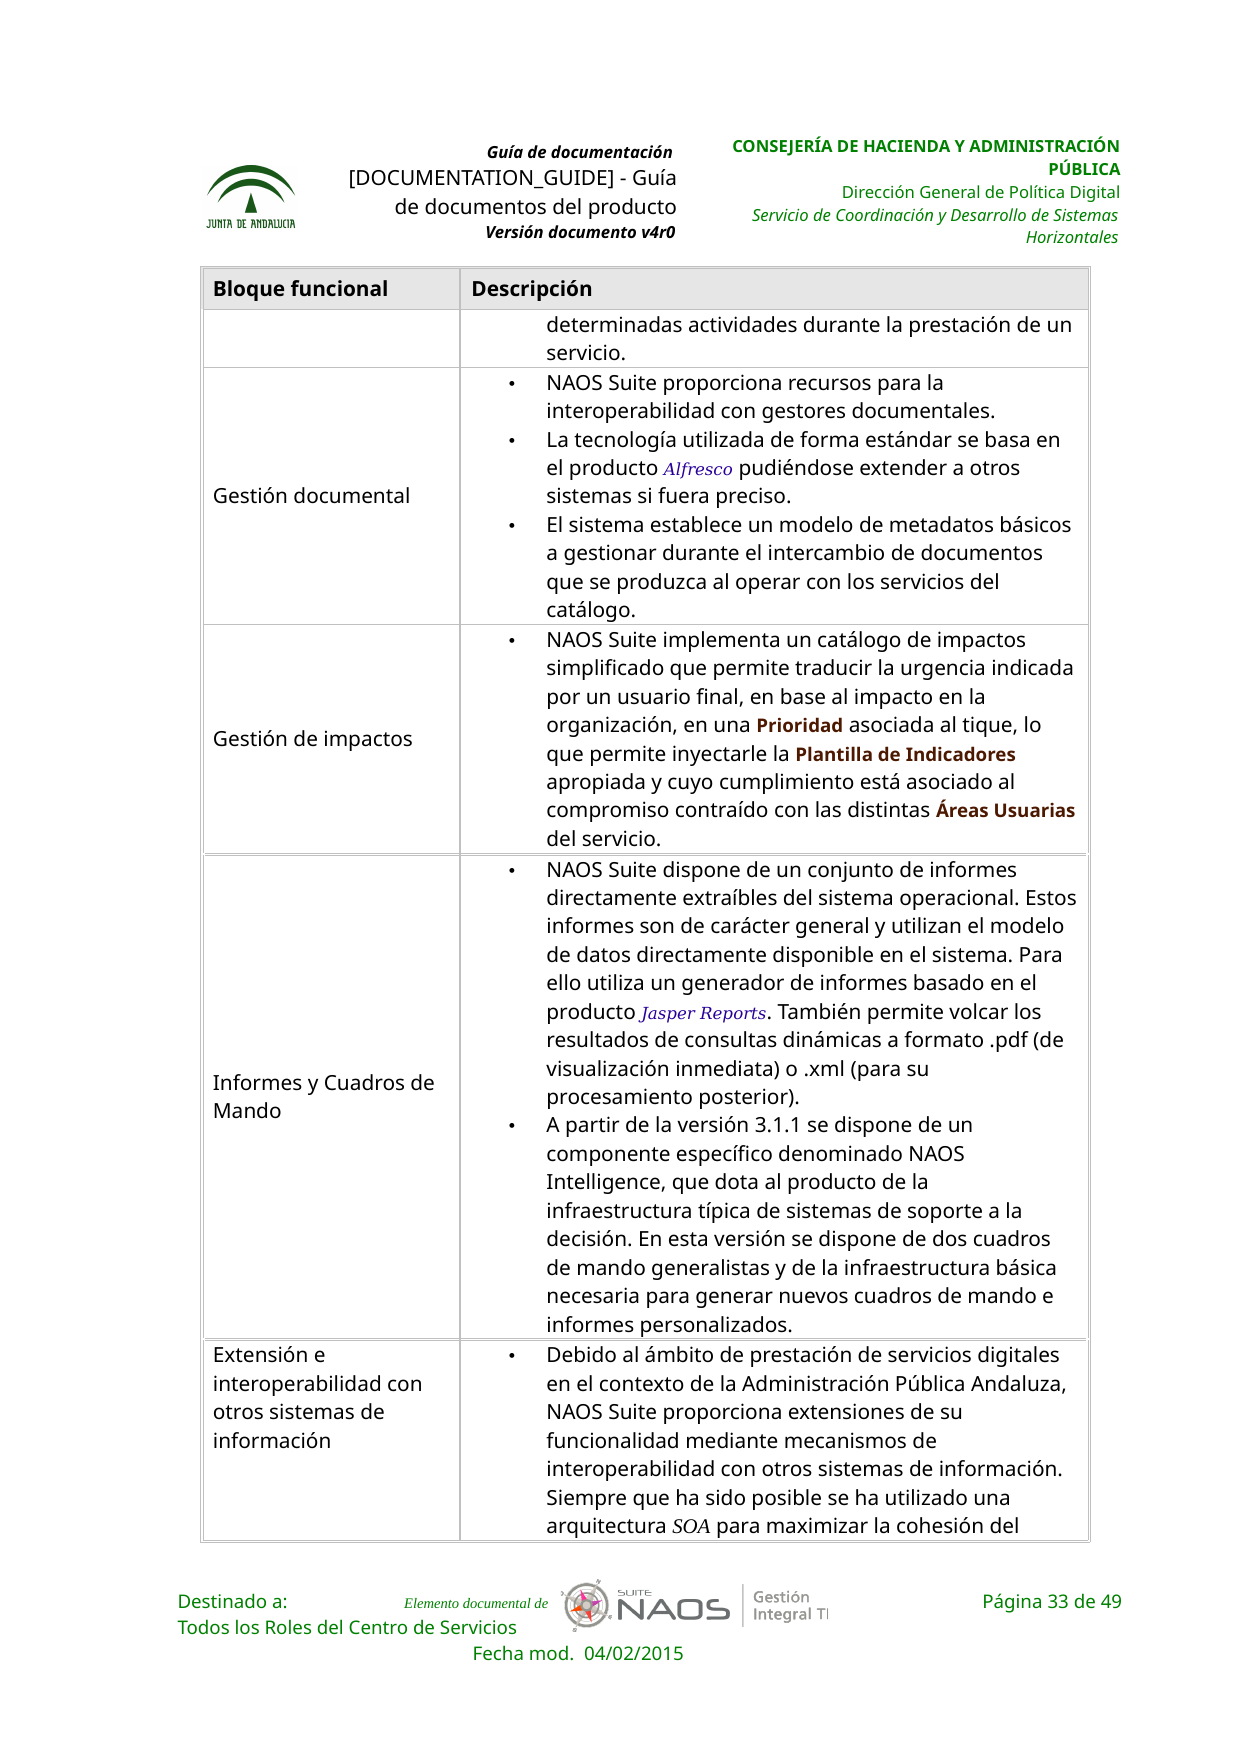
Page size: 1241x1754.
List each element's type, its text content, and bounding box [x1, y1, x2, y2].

table_cell NAOS Suite implementa un catálogo de impactos simplificado que permite traducir la urgencia indicada por un usuario final, en base al impacto en la organización, en una Prioridad asociada al tique, lo que permite inyectarle la Plantilla de Indicadores apropiada y cuyo cumplimiento está asociado al compromiso contraído con las distintas Áreas Usuarias del servicio. [461, 625, 1088, 852]
table_cell NAOS Suite proporciona recursos para la interoperabilidad con gestores documentales. La tecnología utilizada de forma estándar se basa en el producto Alfresco pudiéndose extender a otros sistemas si fuera preciso. El sistema establece un modelo de metadatos básicos a gestionar durante el intercambio de documentos que se produzca al operar con los servicios del catálogo. [461, 368, 1088, 624]
table_cell Debido al ámbito de prestación de servicios digitales en el contexto de la Administración Pública Andaluza, NAOS Suite proporciona extensiones de su funcionalidad mediante mecanismos de interoperabilidad con otros sistemas de información. Siempre que ha sido posible se ha utilizado una arquitectura SOA para maximizar la cohesión del resultado final y minimizando el acoplamiento con el resto de sistemas, implementando las interfaces de web services necesarias. La relación detallada de los artefactos técnicos que habilitan estas extensiones se encuentra reflejada en el apartado 3.3.5 Relación con otros sistemas o artefactos software de este documento. Los componentes de NAOS Suite que disponen de extensiones específicas con sistemas externos son: Todos los componentes: Con herramientas de directorio bajo el estándar LDAPv3 (Light Directory Access Protocol) y Alfresco (Gestión Documental) Desde NAOS Catálogo: Con eCO Desde NAOS Autoservicio y NAOS ServiceDesk: Con Portafirm@s (formalización de autorizaciones) y Google Charts (utilidad de gráficas estadísticas de Google). Desde NAOS Core: Con CRIHJA (Censo de Recursos Informáticos Hardware de la Junta de Andalucía) y con Correo Corporativo (como canal preferente para el envío de notificaciones) [461, 1338, 1089, 1539]
picture [201, 165, 298, 232]
table_header Descripción [461, 269, 1088, 309]
table_cell [204, 310, 459, 367]
picture [560, 1579, 829, 1632]
table_cell NAOS Suite dispone de un conjunto de informes directamente extraíbles del sistema operacional. Estos informes son de carácter general y utilizan el modelo de datos directamente disponible en el sistema. Para ello utiliza un generador de informes basado en el producto Jasper Reports. También permite volcar los resultados de consultas dinámicas a formato .pdf (de visualización inmediata) o .xml (para su procesamiento posterior). A partir de la versión 3.1.1 se dispone de un componente específico denominado NAOS Intelligence, que dota al producto de la infraestructura típica de sistemas de soporte a la decisión. En esta versión se dispone de dos cuadros de mando generalistas y de la infraestructura básica necesaria para generar nuevos cuadros de mando e informes personalizados. [461, 853, 1089, 1338]
table_cell Gestión documental [204, 368, 459, 624]
table_header Bloque funcional [204, 269, 459, 309]
table_cell determinadas actividades durante la prestación de un servicio. [461, 310, 1088, 367]
table_cell Gestión de impactos [204, 625, 459, 852]
table_cell Extensión e interoperabilidad con otros sistemas de información [204, 1341, 459, 1539]
table_cell Informes y Cuadros de Mando [204, 856, 459, 1338]
